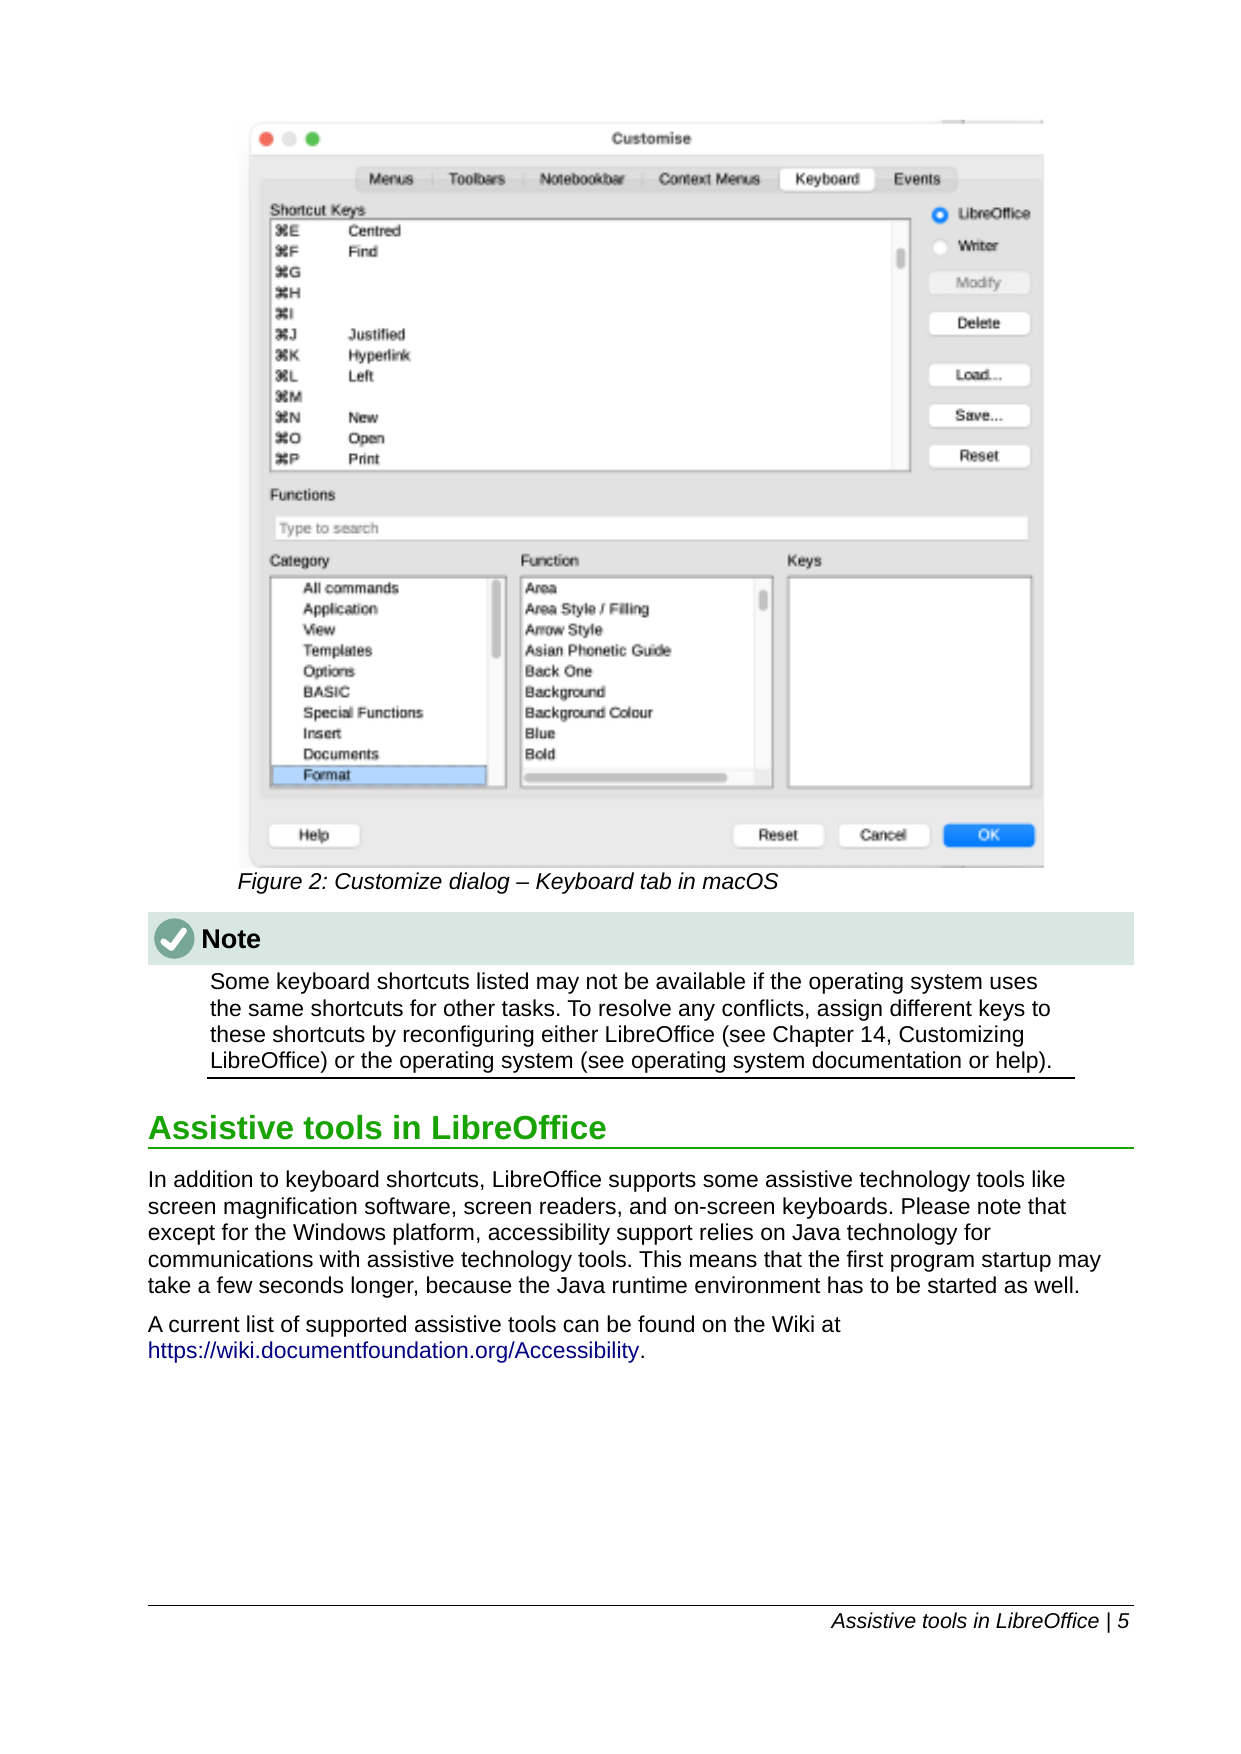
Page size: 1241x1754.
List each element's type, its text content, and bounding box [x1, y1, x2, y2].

text A current list of supported assistive tools can be found on the Wiki at https://wiki.documentfoundation.org/Accessibility. [148, 1311, 1134, 1363]
text Some keyboard shortcuts listed may not be available if the operating system uses the same shortcuts for other tasks. To resolve any conflicts, assign different keys to these shortcuts by reconfiguring either LibreOffice (see Chapter 14, Customizing LibreOffice) or the operating system (see operating system documentation or help). [207, 965, 1075, 1077]
subtitle Note [148, 912, 1134, 965]
text In addition to keyboard shortcuts, LibreOffice supports some assistive technology tools like screen magnification software, screen readers, and on-screen keyboards. Please note that except for the Windows platform, accessibility support relies on Java technology for communications with assistive technology tools. This means that the first program startup may take a few seconds longer, because the Java runtime environment has to be started as well. [148, 1166, 1134, 1298]
picture [237, 118, 1045, 868]
subtitle Assistive tools in LibreOffice [148, 1108, 1134, 1147]
text Figure 2: Customize dialog – Keyboard tab in macOS [237, 868, 1044, 894]
